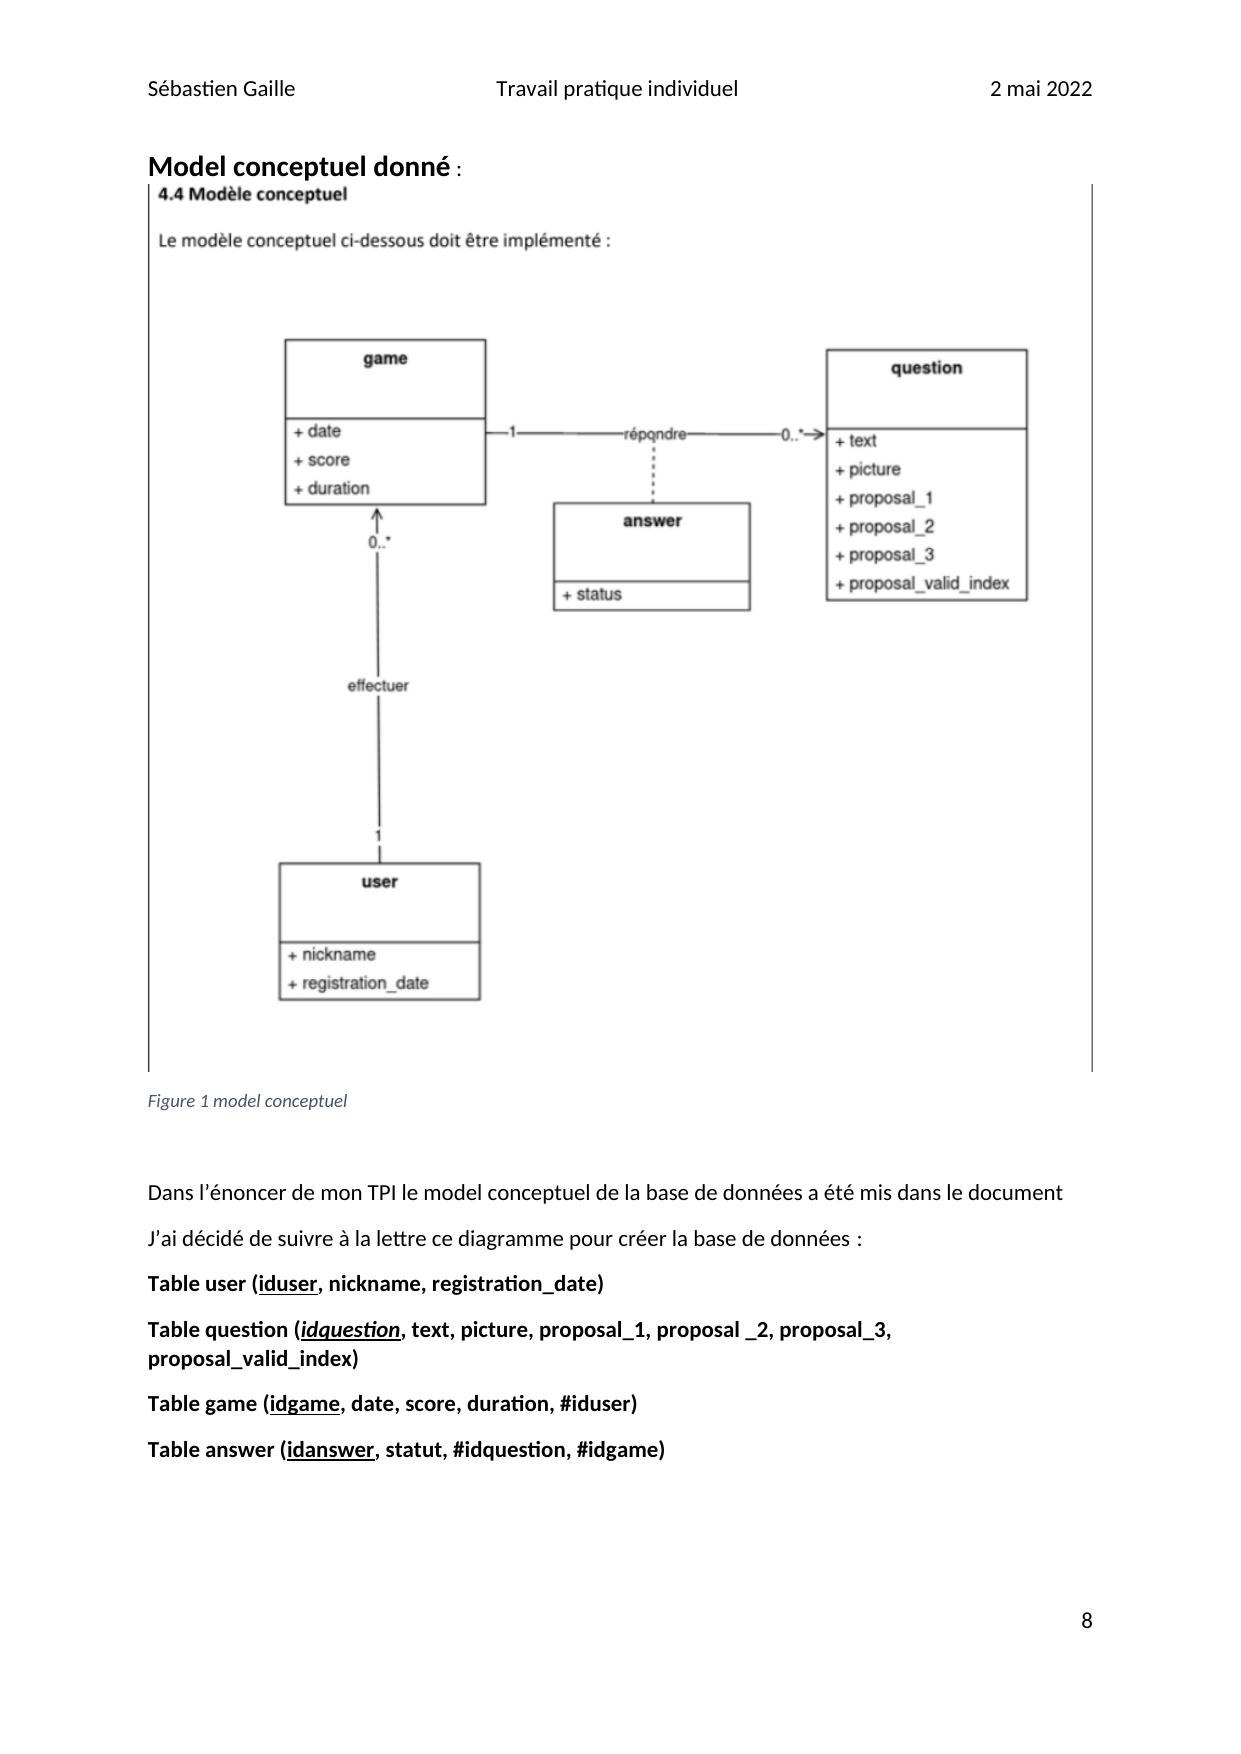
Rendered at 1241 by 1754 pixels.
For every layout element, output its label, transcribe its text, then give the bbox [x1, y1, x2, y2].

text J’ai décidé de suivre à la lettre ce diagramme pour créer la base de données : [148, 1224, 1093, 1252]
text Table answer (idanswer, statut, #idquestion, #idgame) [148, 1435, 1093, 1463]
text Model conceptuel donné : [148, 148, 1093, 184]
text Table question (idquestion, text, picture, proposal_1, proposal _2, proposal_3, proposal_valid_index) [148, 1315, 1093, 1372]
text Table user (iduser, nickname, registration_date) [148, 1269, 1093, 1298]
text Figure 1 model conceptuel [148, 1089, 1093, 1112]
text Dans l’énoncer de mon TPI le model conceptuel de la base de données a été mis dans le document [148, 1178, 1093, 1207]
text Table game (idgame, date, score, duration, #iduser) [148, 1389, 1093, 1417]
